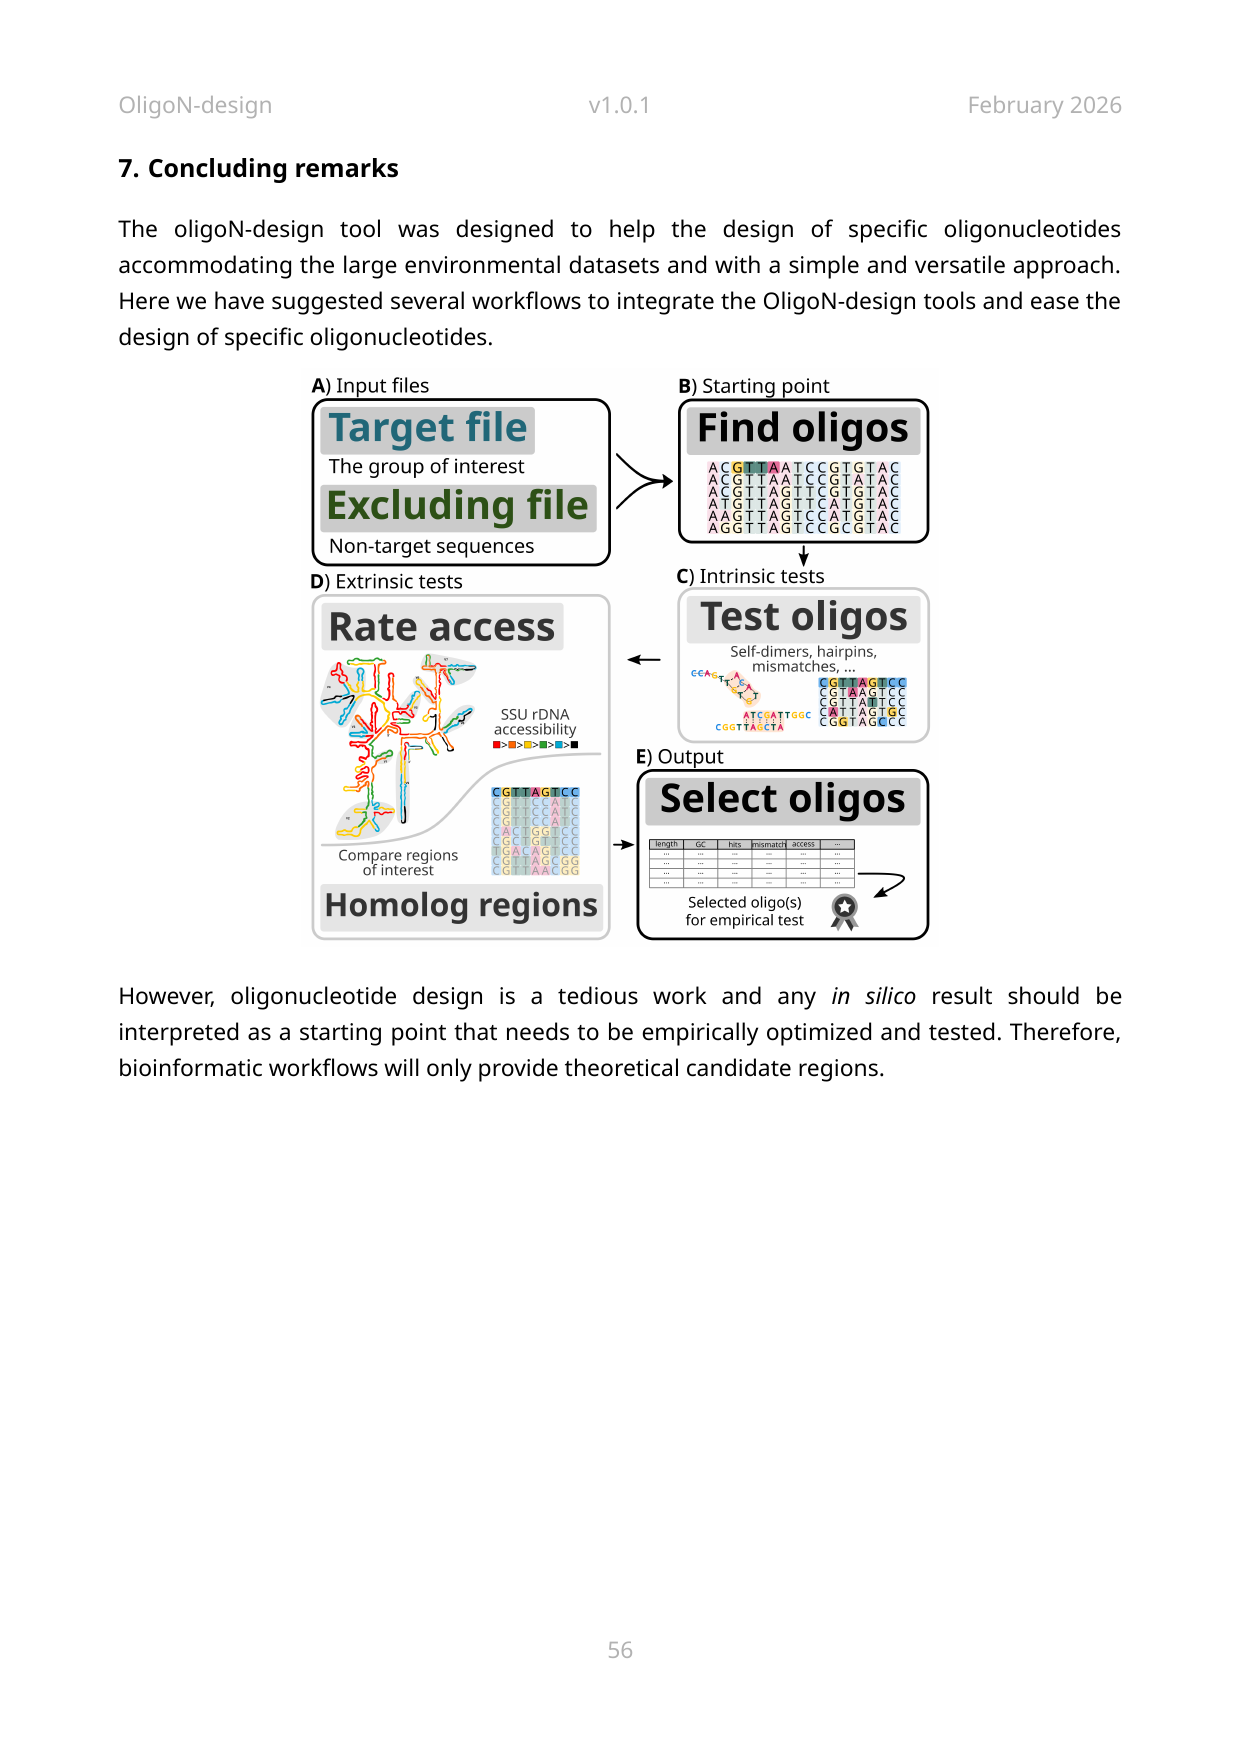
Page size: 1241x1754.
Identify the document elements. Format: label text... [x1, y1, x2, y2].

text However, oligonucleotide design is a tedious work and any in silico result should be interpreted as a starting point that needs to be empirically optimized and tested. Therefore, bioinformatic workflows will only provide theoretical candidate regions. [118, 380, 1122, 1083]
picture [301, 368, 940, 947]
text The oligoN-design tool was designed to help the design of specific oligonucleotides accommodating the large environmental datasets and with a simple and versatile approach. Here we have suggested several workflows to integrate the OligoN-design tools and ease the design of specific oligonucleotides. [118, 213, 1122, 352]
subtitle Concluding remarks [118, 150, 1122, 184]
